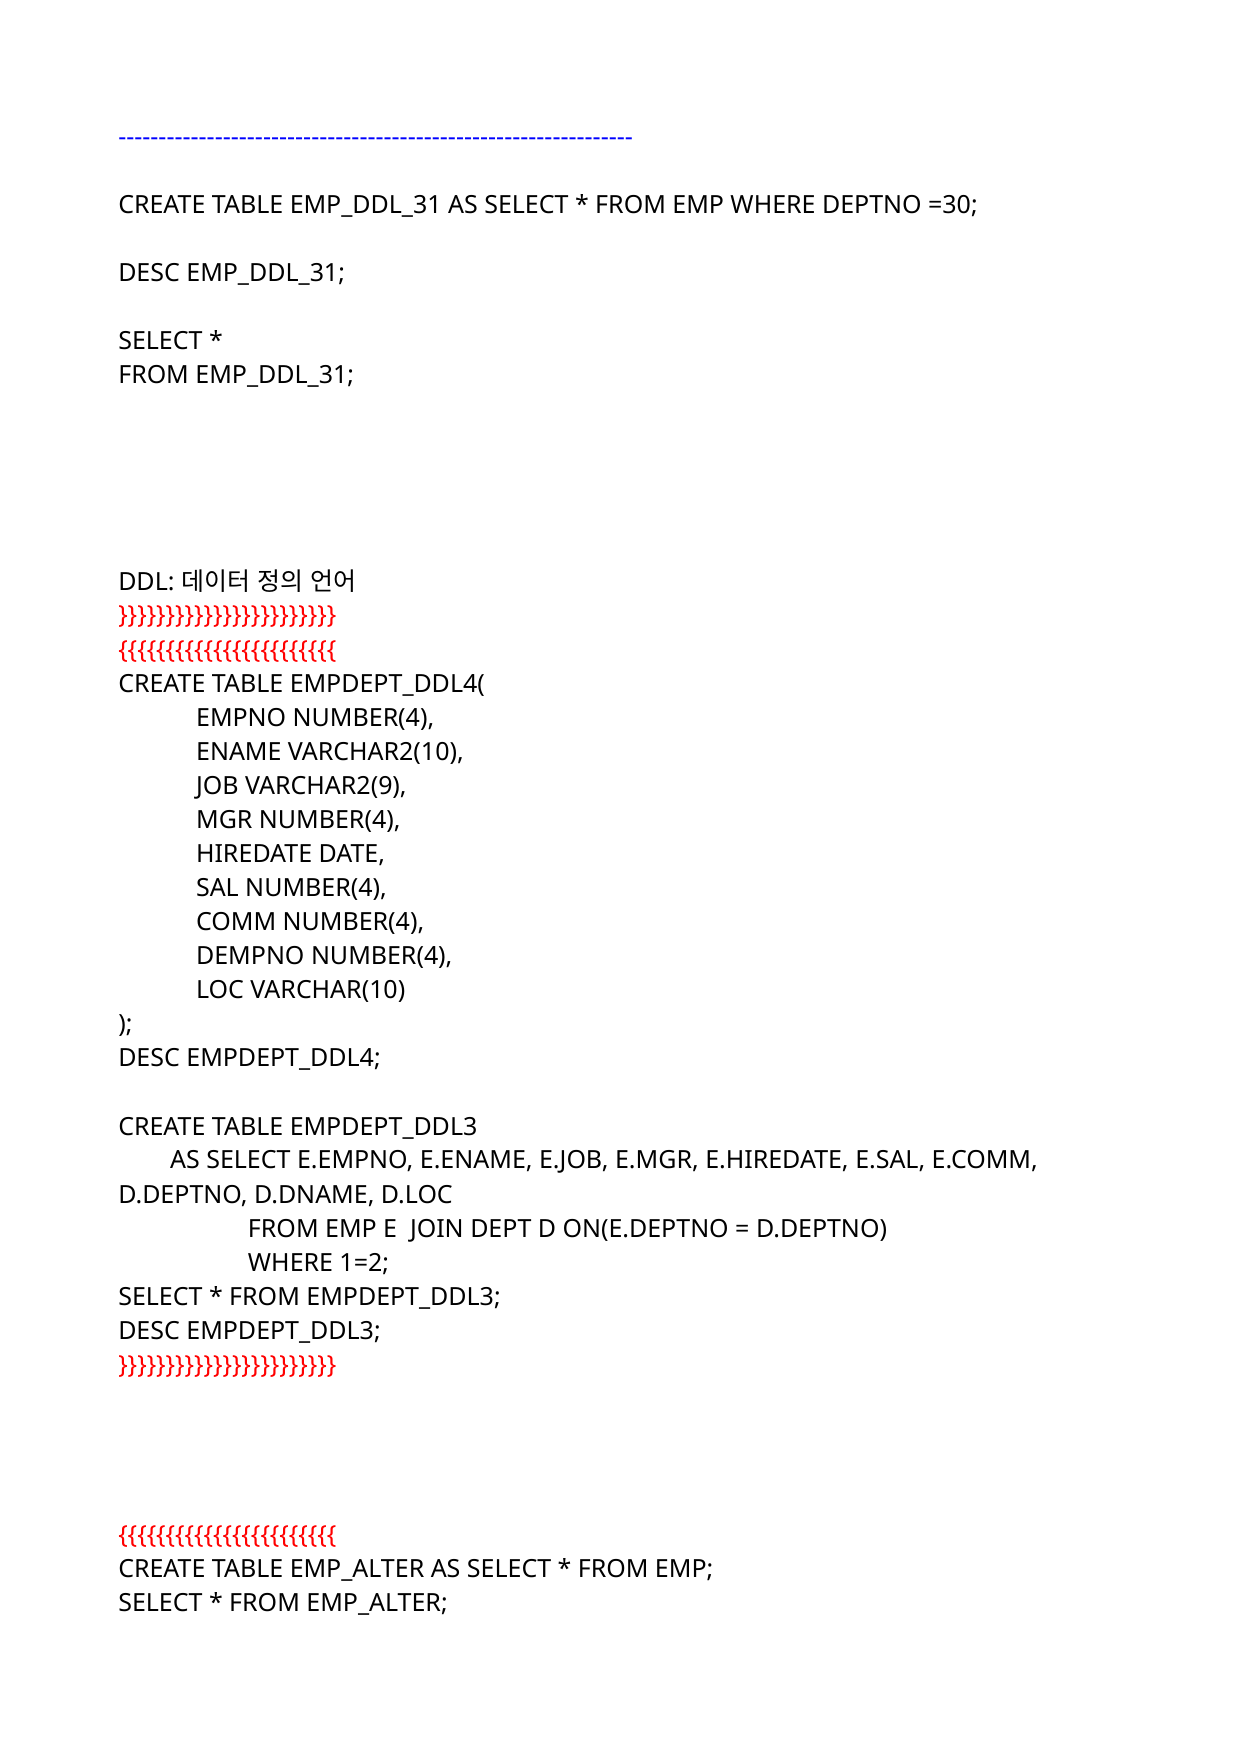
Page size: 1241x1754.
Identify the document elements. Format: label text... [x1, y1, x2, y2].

text SELECT * FROM EMPDEPT_DDL3; [118, 1278, 1122, 1312]
text HIREDATE DATE, [118, 836, 1122, 870]
text }}}}}}}}}}}}}}}}}}}}}}} [118, 597, 1122, 631]
text DEMPNO NUMBER(4), [118, 938, 1122, 972]
text JOB VARCHAR2(9), [118, 767, 1122, 802]
text WHERE 1=2; [118, 1244, 1122, 1278]
text DESC EMPDEPT_DDL3; [118, 1312, 1122, 1347]
text EMPNO NUMBER(4), [118, 699, 1122, 733]
text {{{{{{{{{{{{{{{{{{{{{{{ [118, 631, 1122, 665]
text SELECT * [118, 322, 1122, 357]
text ); [118, 1006, 1122, 1040]
text COMM NUMBER(4), [118, 904, 1122, 938]
text ---------------------------------------------------------------- [118, 118, 1122, 152]
text CREATE TABLE EMP_ALTER AS SELECT * FROM EMP; [118, 1551, 1122, 1585]
text FROM EMP E JOIN DEPT D ON(E.DEPTNO = D.DEPTNO) [118, 1210, 1122, 1244]
text }}}}}}}}}}}}}}}}}}}}}}} [118, 1347, 1122, 1381]
text CREATE TABLE EMPDEPT_DDL4( [118, 665, 1122, 699]
text DESC EMPDEPT_DDL4; [118, 1040, 1122, 1074]
text {{{{{{{{{{{{{{{{{{{{{{{ [118, 1517, 1122, 1551]
text DESC EMP_DDL_31; [118, 254, 1122, 288]
text ENAME VARCHAR2(10), [118, 733, 1122, 767]
text AS SELECT E.EMPNO, E.ENAME, E.JOB, E.MGR, E.HIREDATE, E.SAL, E.COMM, D.DEPTNO, D.DNAME, D.LOC [118, 1142, 1122, 1210]
text SAL NUMBER(4), [118, 870, 1122, 904]
text LOC VARCHAR(10) [118, 972, 1122, 1006]
text FROM EMP_DDL_31; [118, 357, 1122, 391]
text DDL: 데이터 정의 언어 [118, 561, 1122, 597]
text SELECT * FROM EMP_ALTER; [118, 1585, 1122, 1619]
text MGR NUMBER(4), [118, 802, 1122, 836]
text CREATE TABLE EMP_DDL_31 AS SELECT * FROM EMP WHERE DEPTNO =30; [118, 186, 1122, 220]
text CREATE TABLE EMPDEPT_DDL3 [118, 1108, 1122, 1142]
